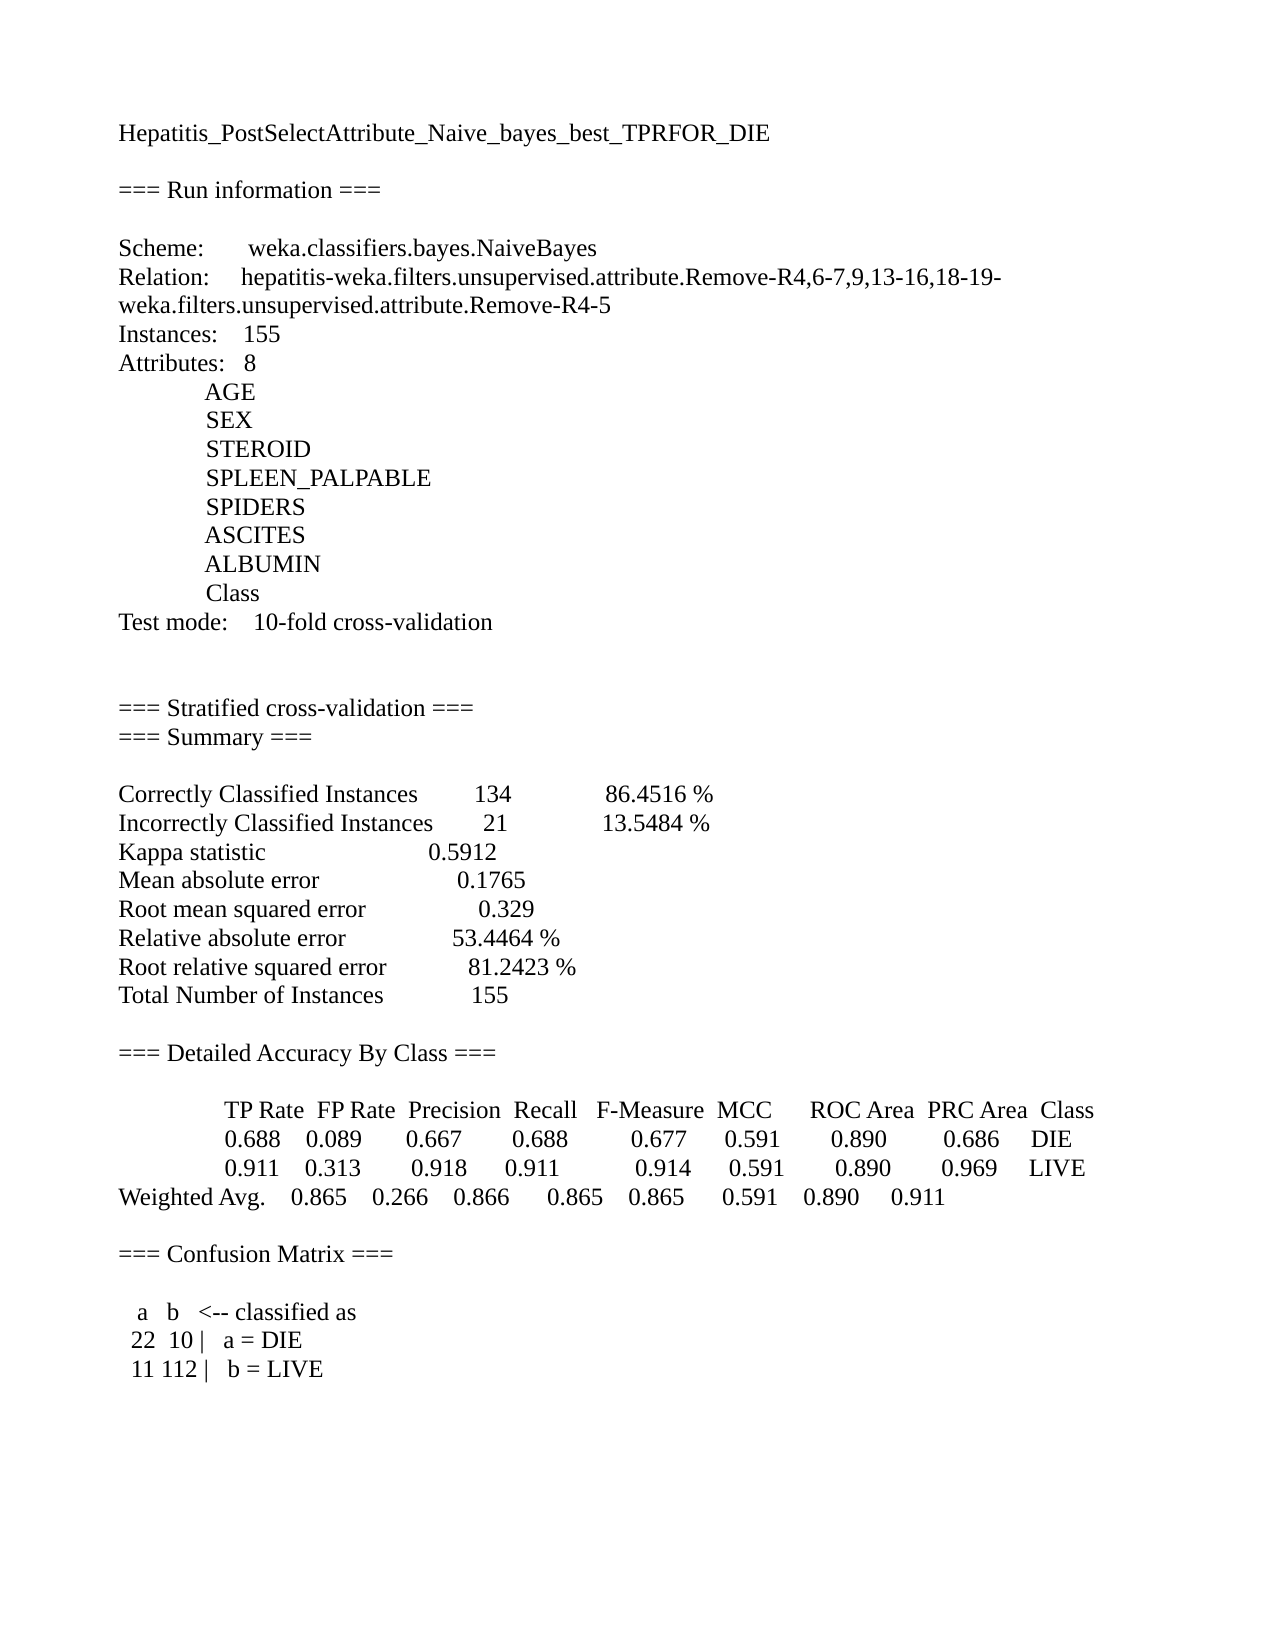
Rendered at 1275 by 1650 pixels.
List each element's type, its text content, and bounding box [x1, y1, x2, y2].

text Root mean squared error 0.329 [118, 894, 1157, 923]
text Instances: 155 [118, 319, 1157, 348]
text Mean absolute error 0.1765 [118, 866, 1157, 894]
text STEROID [118, 434, 1157, 463]
text SPLEEN_PALPABLE [118, 463, 1157, 492]
text Relative absolute error 53.4464 % [118, 923, 1157, 952]
text Test mode: 10-fold cross-validation [118, 607, 1157, 636]
text 22 10 | a = DIE [118, 1326, 1157, 1354]
text Root relative squared error 81.2423 % [118, 952, 1157, 981]
text 11 112 | b = LIVE [118, 1354, 1157, 1383]
text Hepatitis_PostSelectAttribute_Naive_bayes_best_TPRFOR_DIE [118, 118, 1157, 147]
text === Detailed Accuracy By Class === [118, 1038, 1157, 1067]
text ASCITES [118, 521, 1157, 549]
text Scheme: weka.classifiers.bayes.NaiveBayes [118, 233, 1157, 262]
text SPIDERS [118, 492, 1157, 521]
text Kappa statistic 0.5912 [118, 837, 1157, 866]
text === Confusion Matrix === [118, 1239, 1157, 1268]
text Incorrectly Classified Instances 21 13.5484 % [118, 808, 1157, 837]
text === Summary === [118, 722, 1157, 751]
text 0.688 0.089 0.667 0.688 0.677 0.591 0.890 0.686 DIE [118, 1124, 1157, 1153]
text Attributes: 8 [118, 348, 1157, 377]
text Total Number of Instances 155 [118, 981, 1157, 1009]
text AGE [118, 377, 1157, 406]
text a b <-- classified as [118, 1297, 1157, 1326]
text Relation: hepatitis-weka.filters.unsupervised.attribute.Remove-R4,6-7,9,13-16,18-19-weka.filters.unsupervised.attribute.Remove-R4-5 [118, 262, 1157, 319]
text 0.911 0.313 0.918 0.911 0.914 0.591 0.890 0.969 LIVE [118, 1153, 1157, 1182]
text === Run information === [118, 176, 1157, 204]
text Weighted Avg. 0.865 0.266 0.866 0.865 0.865 0.591 0.890 0.911 [118, 1182, 1157, 1211]
text SEX [118, 406, 1157, 434]
text === Stratified cross-validation === [118, 693, 1157, 722]
text Class [118, 578, 1157, 607]
text ALBUMIN [118, 549, 1157, 578]
text TP Rate FP Rate Precision Recall F-Measure MCC ROC Area PRC Area Class [118, 1096, 1157, 1124]
text Correctly Classified Instances 134 86.4516 % [118, 779, 1157, 808]
